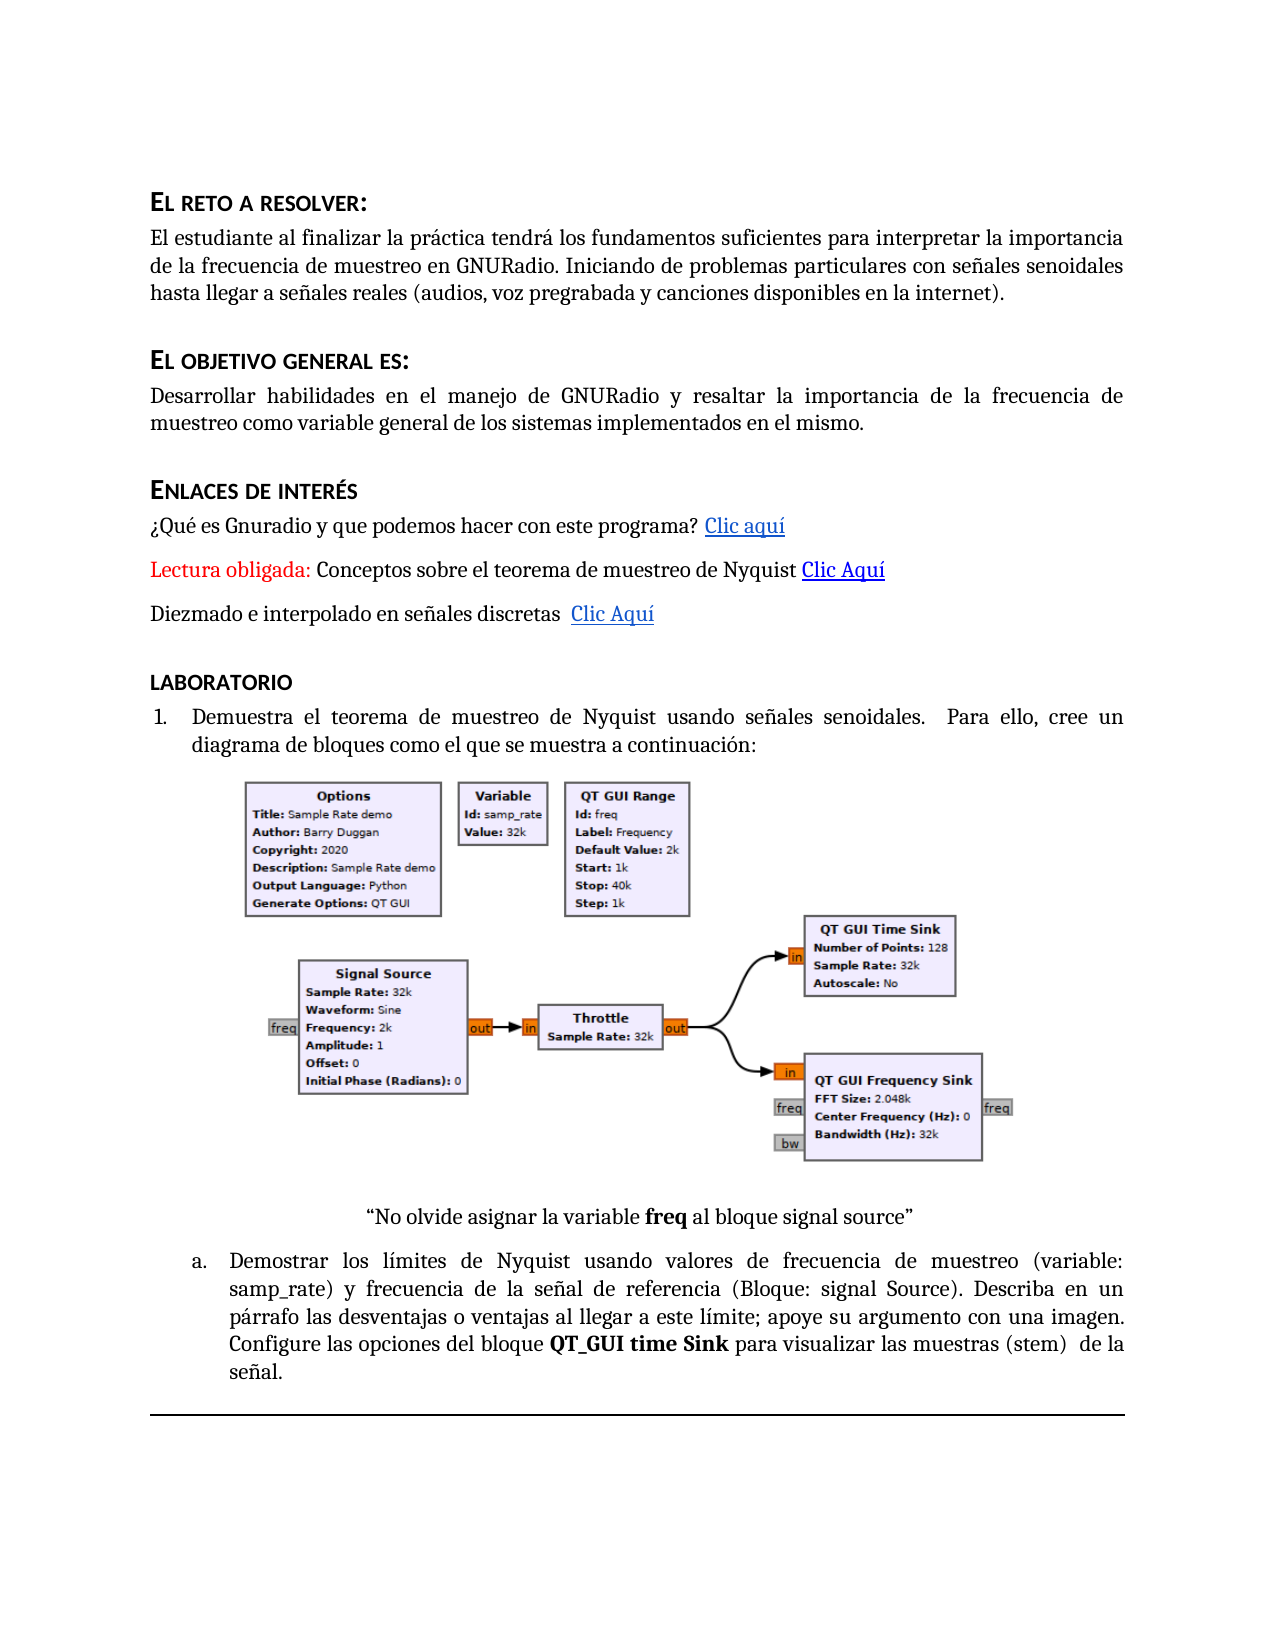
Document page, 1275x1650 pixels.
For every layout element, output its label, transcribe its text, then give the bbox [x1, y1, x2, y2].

text El objetivo general es: [150, 341, 1125, 377]
text “No olvide asignar la variable freq al bloque signal source” [154, 1204, 1125, 1230]
list Demostrar los límites de Nyquist usando valores de frecuencia de muestreo (variable: samp_rate) y frecuencia de la señal de referencia (Bloque: signal Source). Describa en un párrafo las desventajas o ventajas al llegar a este límite; apoye su argumento con una imagen. Configure las opciones del bloque QT_GUI time Sink para visualizar las muestras (stem) de la señal. [192, 1248, 1125, 1385]
text laboratorio [150, 662, 1125, 698]
list Demuestra el teorema de muestreo de Nyquist usando señales senoidales. Para ello, cree un diagrama de bloques como el que se muestra a continuación: [154, 704, 1125, 758]
picture [237, 775, 1042, 1186]
text Diezmado e interpolado en señales discretas Clic Aquí [150, 601, 1125, 628]
text El reto a resolver: [150, 183, 1125, 219]
text Enlaces de interés [150, 471, 1125, 507]
text Lectura obligada: Conceptos sobre el teorema de muestreo de Nyquist Clic Aquí [150, 557, 1125, 583]
text El estudiante al finalizar la práctica tendrá los fundamentos suficientes para interpretar la importancia de la frecuencia de muestreo en GNURadio. Iniciando de problemas particulares con señales senoidales hasta llegar a señales reales (audios, voz pregrabada y canciones disponibles en la internet). [150, 225, 1125, 306]
text Desarrollar habilidades en el manejo de GNURadio y resaltar la importancia de la frecuencia de muestreo como variable general de los sistemas implementados en el mismo. [150, 383, 1125, 437]
text ¿Qué es Gnuradio y que podemos hacer con este programa? Clic aquí [150, 513, 1125, 539]
